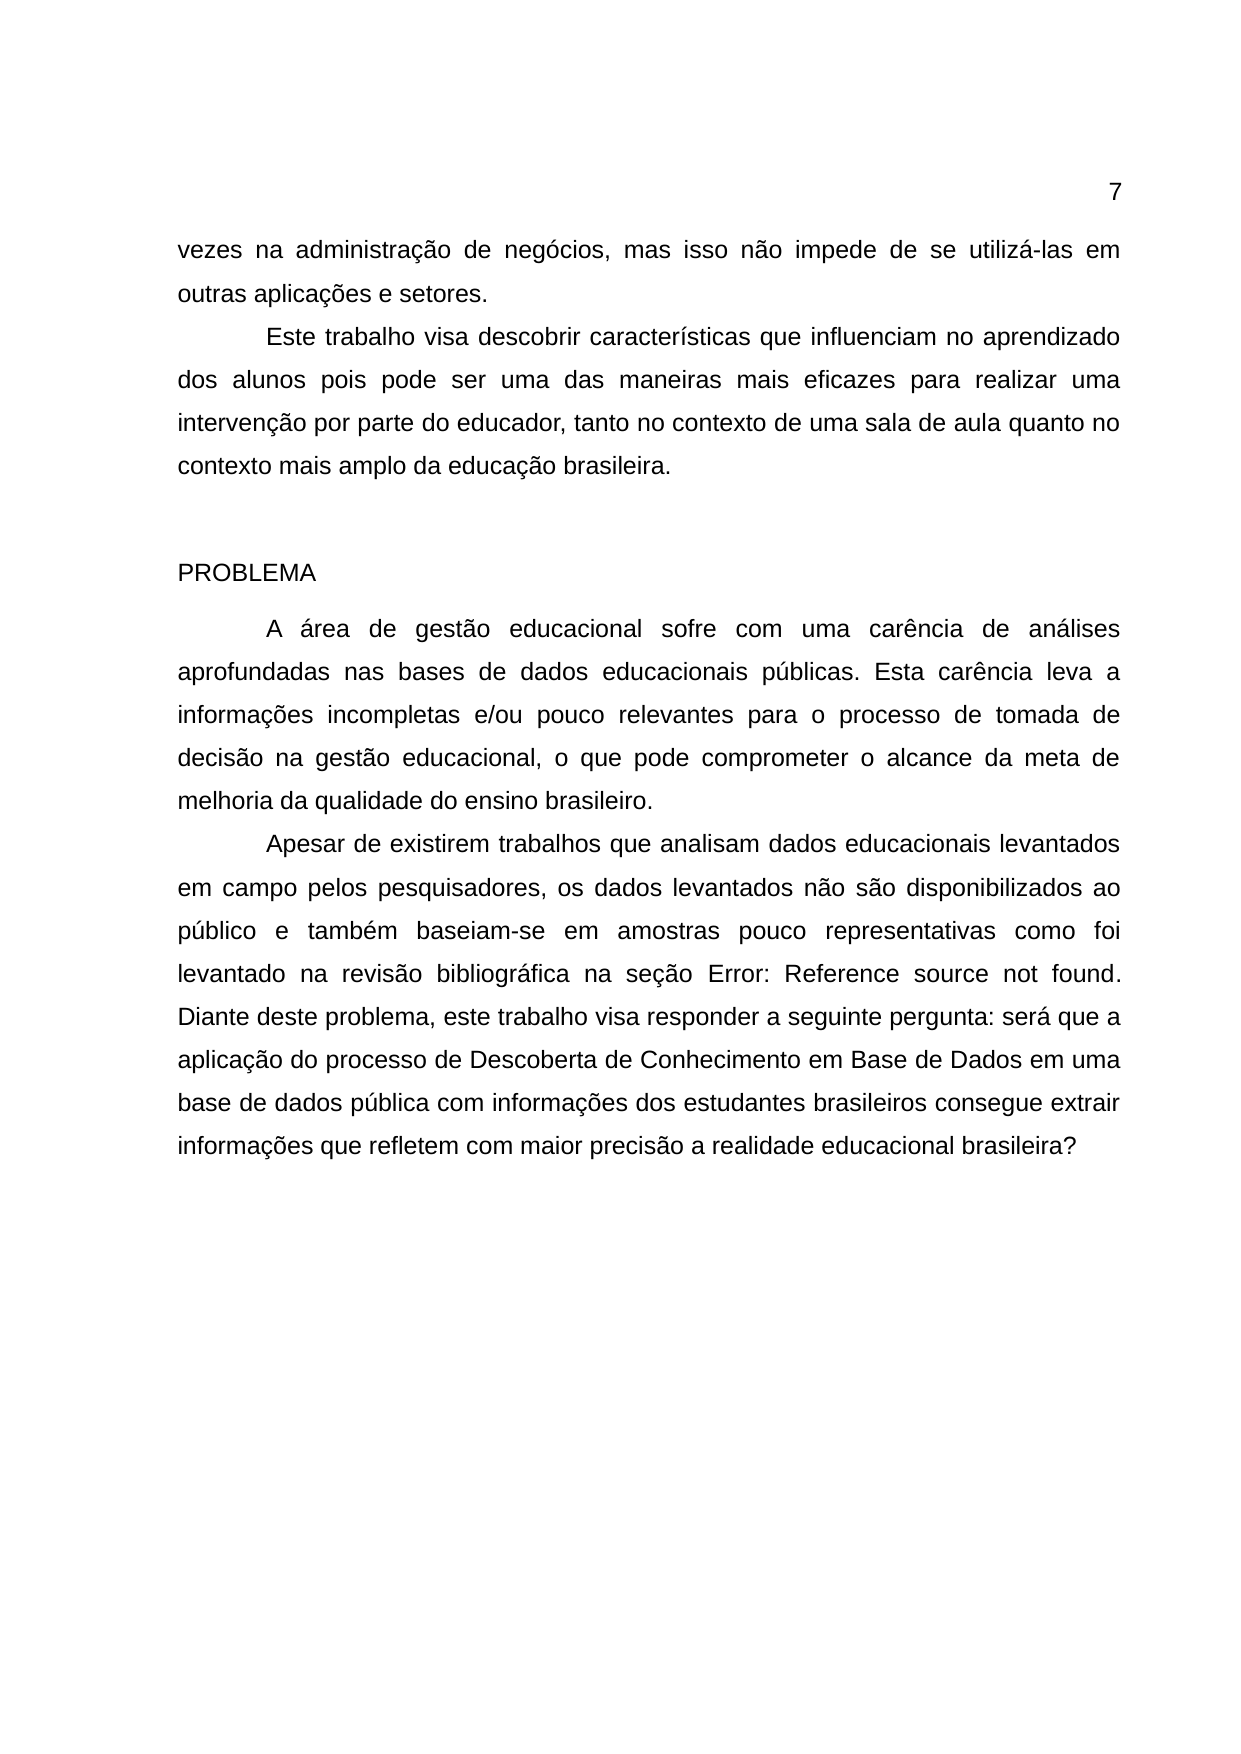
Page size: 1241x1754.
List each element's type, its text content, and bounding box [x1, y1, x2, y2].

text vezes na administração de negócios, mas isso não impede de se utilizá-las em outras aplicações e setores. [177, 235, 1122, 307]
text Apesar de existirem trabalhos que analisam dados educacionais levantados em campo pelos pesquisadores, os dados levantados não são disponibilizados ao público e também baseiam-se em amostras pouco representativas como foi levantado na revisão bibliográfica na seção 2.1. Diante deste problema, este trabalho visa responder a seguinte pergunta: será que a aplicação do processo de Descoberta de Conhecimento em Base de Dados em uma base de dados pública com informações dos estudantes brasileiros consegue extrair informações que refletem com maior precisão a realidade educacional brasileira? [177, 829, 1122, 1160]
text A área de gestão educacional sofre com uma carência de análises aprofundadas nas bases de dados educacionais públicas. Esta carência leva a informações incompletas e/ou pouco relevantes para o processo de tomada de decisão na gestão educacional, o que pode comprometer o alcance da meta de melhoria da qualidade do ensino brasileiro. [177, 614, 1122, 815]
subtitle PROBLEMA [177, 558, 1122, 587]
text Este trabalho visa descobrir características que influenciam no aprendizado dos alunos pois pode ser uma das maneiras mais eficazes para realizar uma intervenção por parte do educador, tanto no contexto de uma sala de aula quanto no contexto mais amplo da educação brasileira. [177, 322, 1122, 480]
